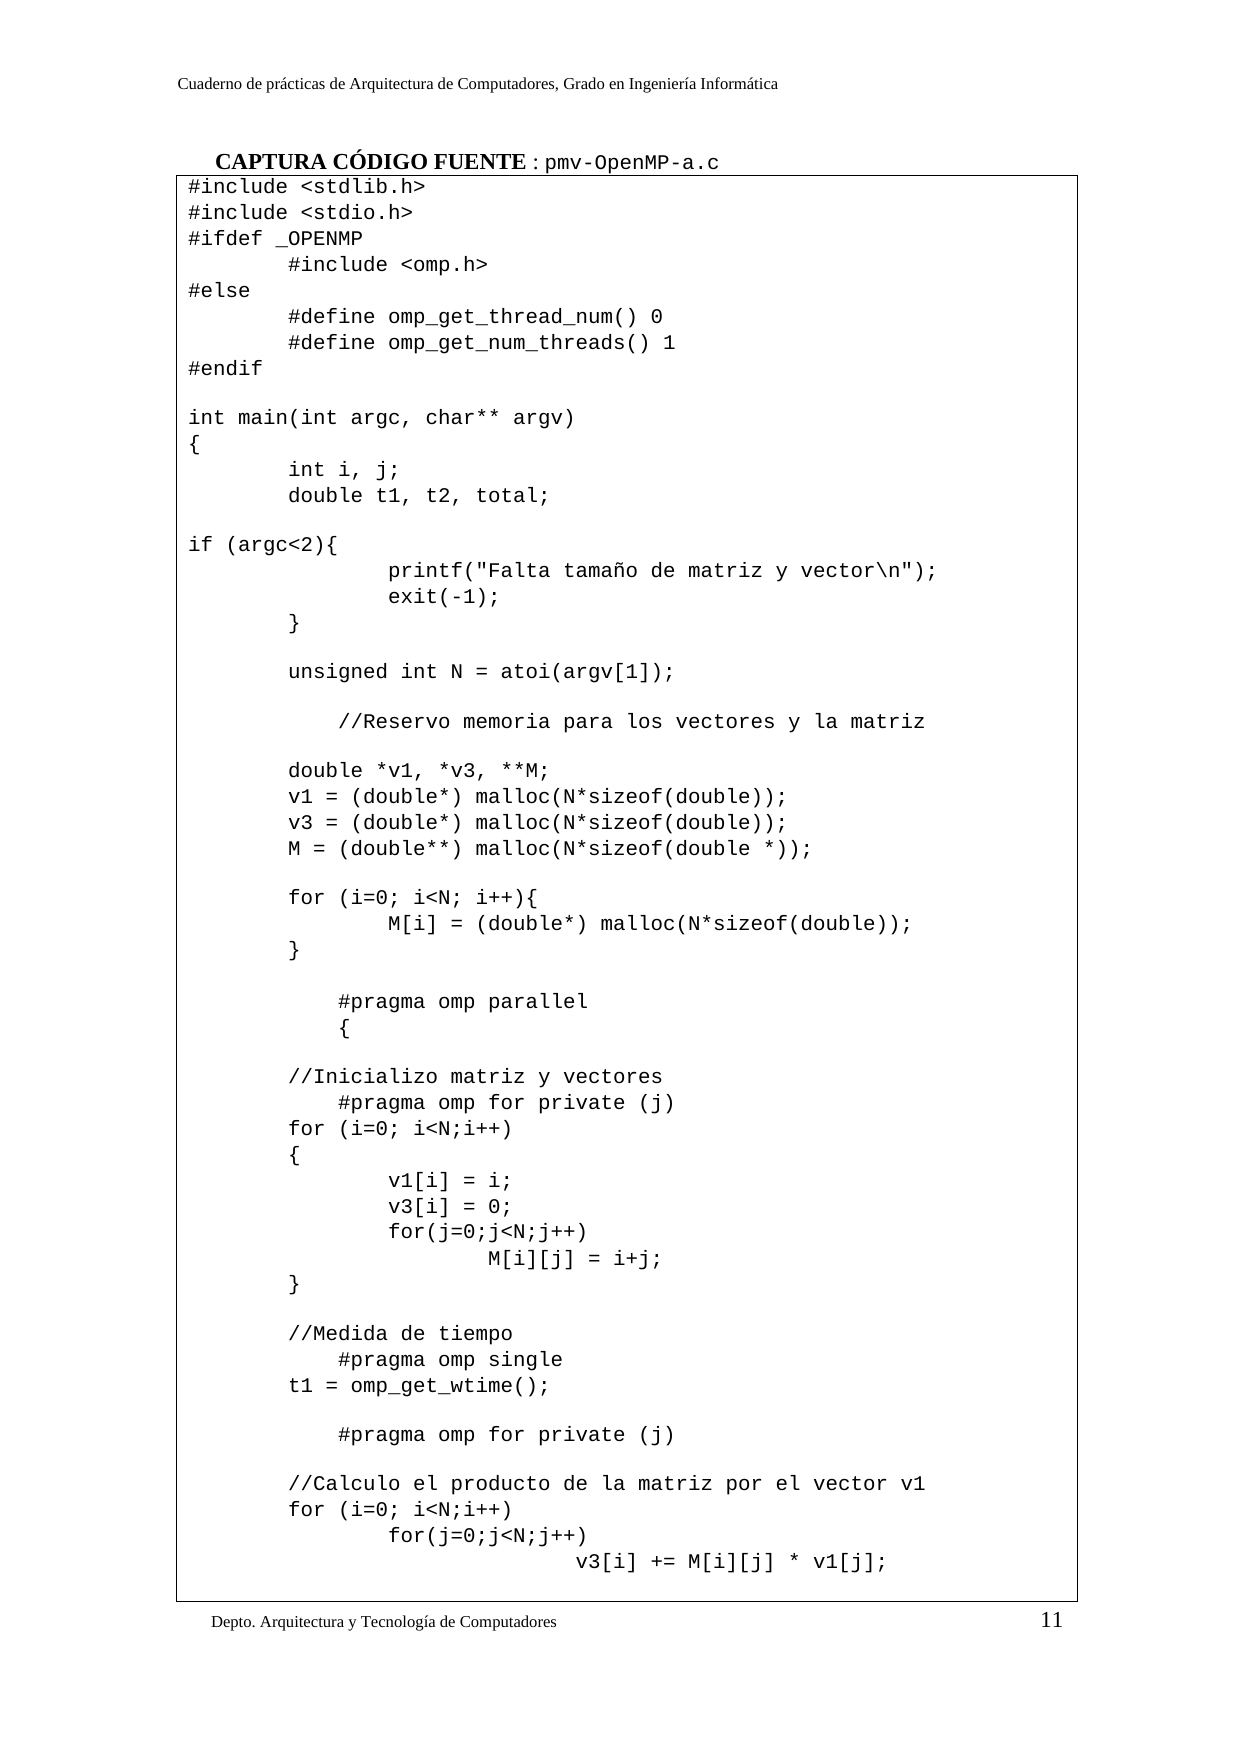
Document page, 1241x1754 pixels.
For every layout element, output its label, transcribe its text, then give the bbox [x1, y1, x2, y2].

text CAPTURA CÓDIGO FUENTE : pmv-OpenMP-a.c [215, 148, 1063, 175]
table_header #include <stdlib.h> #include <stdio.h> #ifdef _OPENMP #include <omp.h> #else #define omp_get_thread_num() 0 #define omp_get_num_threads() 1 #endif int main(int argc, char** argv) { int i, j; double t1, t2, total; if (argc<2){ printf("Falta tamaño de matriz y vector\n"); exit(-1); } unsigned int N = atoi(argv[1]); //Reservo memoria para los vectores y la matriz double *v1, *v3, **M; v1 = (double*) malloc(N*sizeof(double)); v3 = (double*) malloc(N*sizeof(double)); M = (double**) malloc(N*sizeof(double *)); for (i=0; i<N; i++){ M[i] = (double*) malloc(N*sizeof(double)); } #pragma omp parallel { //Inicializo matriz y vectores #pragma omp for private (j) for (i=0; i<N;i++) { v1[i] = i; v3[i] = 0; for(j=0;j<N;j++) M[i][j] = i+j; } //Medida de tiempo #pragma omp single t1 = omp_get_wtime(); #pragma omp for private (j) //Calculo el producto de la matriz por el vector v1 for (i=0; i<N;i++) for(j=0;j<N;j++) v3[i] += M[i][j] * v1[j]; [177, 176, 1077, 1601]
